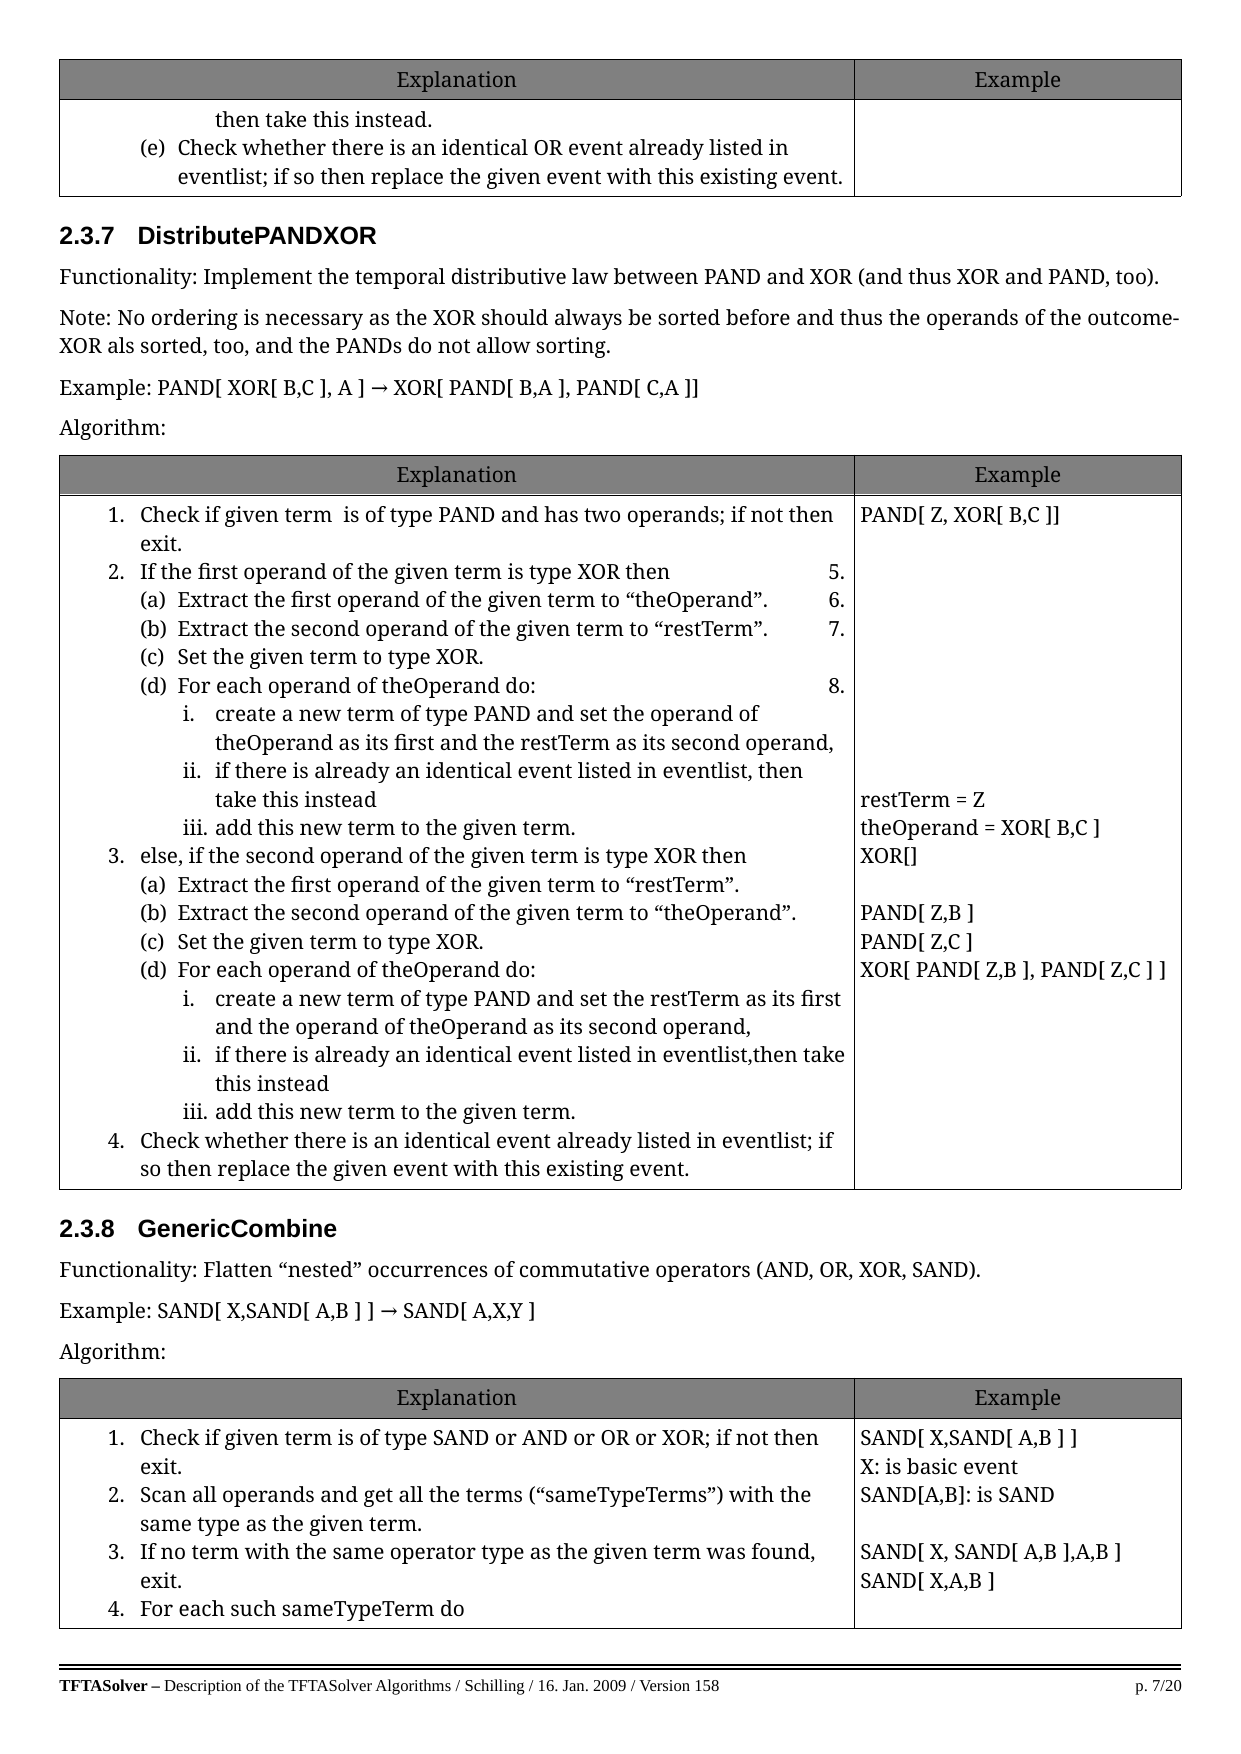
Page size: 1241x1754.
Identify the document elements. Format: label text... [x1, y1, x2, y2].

text Functionality: Flatten “nested” occurrences of commutative operators (AND, OR, XOR, SAND). [59, 1255, 1181, 1283]
subtitle GenericCombine [59, 1214, 1181, 1242]
text Algorithm: [59, 1337, 1181, 1365]
table_header Explanation [60, 60, 854, 99]
table_header Explanation [60, 1379, 854, 1418]
table_header Example [855, 456, 1181, 494]
table_cell Check if given term is of type SAND or AND or OR or XOR; if not then exit. Scan all operands and get all the terms (“sameTypeTerms”) with the same type as the given term. If no term with the same operator type as the given term was found, exit. For each such sameTypeTerm do add all its operands to the (end of the) given term, extract it from the given Term. Sort the operands of the modified given term (as it is commutative); this uses the uTFTALogic.SortOperands function, which includes checking whether identical elements are already listed in EventList. [60, 1419, 854, 1628]
table_cell SAND[ X,SAND[ A,B ] ] X: is basic event SAND[A,B]: is SAND SAND[ X, SAND[ A,B ],A,B ] SAND[ X,A,B ] [855, 1419, 1181, 1628]
table_cell PAND[ Z, XOR[ B,C ]] restTerm = Z theOperand = XOR[ B,C ] XOR[] PAND[ Z,B ] PAND[ Z,C ] XOR[ PAND[ Z,B ], PAND[ Z,C ] ] [855, 496, 1181, 1188]
text Functionality: Implement the temporal distributive law between PAND and XOR (and thus XOR and PAND, too). [59, 262, 1181, 291]
table_header Explanation [60, 456, 854, 494]
table_header Example [855, 1379, 1181, 1418]
text Example: SAND[ X,SAND[ A,B ] ] → SAND[ A,X,Y ] [59, 1296, 1181, 1324]
text Algorithm: [59, 413, 1181, 442]
table_cell Check if given term is of type PAND and has two operands; if not then exit. If the first operand of the given term is type XOR then Extract the first operand of the given term to “theOperand”. Extract the second operand of the given term to “restTerm”. Set the given term to type XOR. For each operand of theOperand do: create a new term of type PAND and set the operand of theOperand as its first and the restTerm as its second operand, if there is already an identical event listed in eventlist, then take this instead add this new term to the given term. else, if the second operand of the given term is type XOR then Extract the first operand of the given term to “restTerm”. Extract the second operand of the given term to “theOperand”. Set the given term to type XOR. For each operand of theOperand do: create a new term of type PAND and set the restTerm as its first and the operand of theOperand as its second operand, if there is already an identical event listed in eventlist,then take this instead add this new term to the given term. Check whether there is an identical event already listed in eventlist; if so then replace the given event with this existing event. [60, 496, 854, 1188]
subtitle DistributePANDXOR [59, 221, 1181, 250]
table_cell [855, 100, 1181, 196]
text Note: No ordering is necessary as the XOR should always be sorted before and thus the operands of the outcome-XOR als sorted, too, and the PANDs do not allow sorting. [59, 303, 1181, 360]
table_header Example [855, 60, 1181, 99]
table_cell Check if given term is of type PAND and has two operands; if not then exit. If the second operand of the given term is type OR then Extract the second operand of the given term to “theOperand”. Extract the first operand of the given term to “restTerm”. Set the given term to type OR. For each operand “currentOperand” of theOperand do: create a new element as clone of theOperand and extract the currentOperand from this clone. Set the operator type of the clone to AND for each operand I of the clone do if in eventlist there is NOT[I] already listed, then choose this; else, create a new event of type NOT and add I to it. Replace I in the clone with this event. Add the restTerm to the modified clone. Check whether there is an event identical to the modified clone already listed in eventlist; if so then replace the modified clone with this existing event and free the former (now useless clone). create a new term of type PAND and set the operand of theOperand as its second and the modified clone as its first operand, if there is already an PAND identical event listed in eventlist, then take this instead. Check whether there is an identical OR event already listed in eventlist; if so then replace the given event with this existing event. [60, 100, 854, 196]
text Example: PAND[ XOR[ B,C ], A ] → XOR[ PAND[ B,A ], PAND[ C,A ]] [59, 373, 1181, 401]
